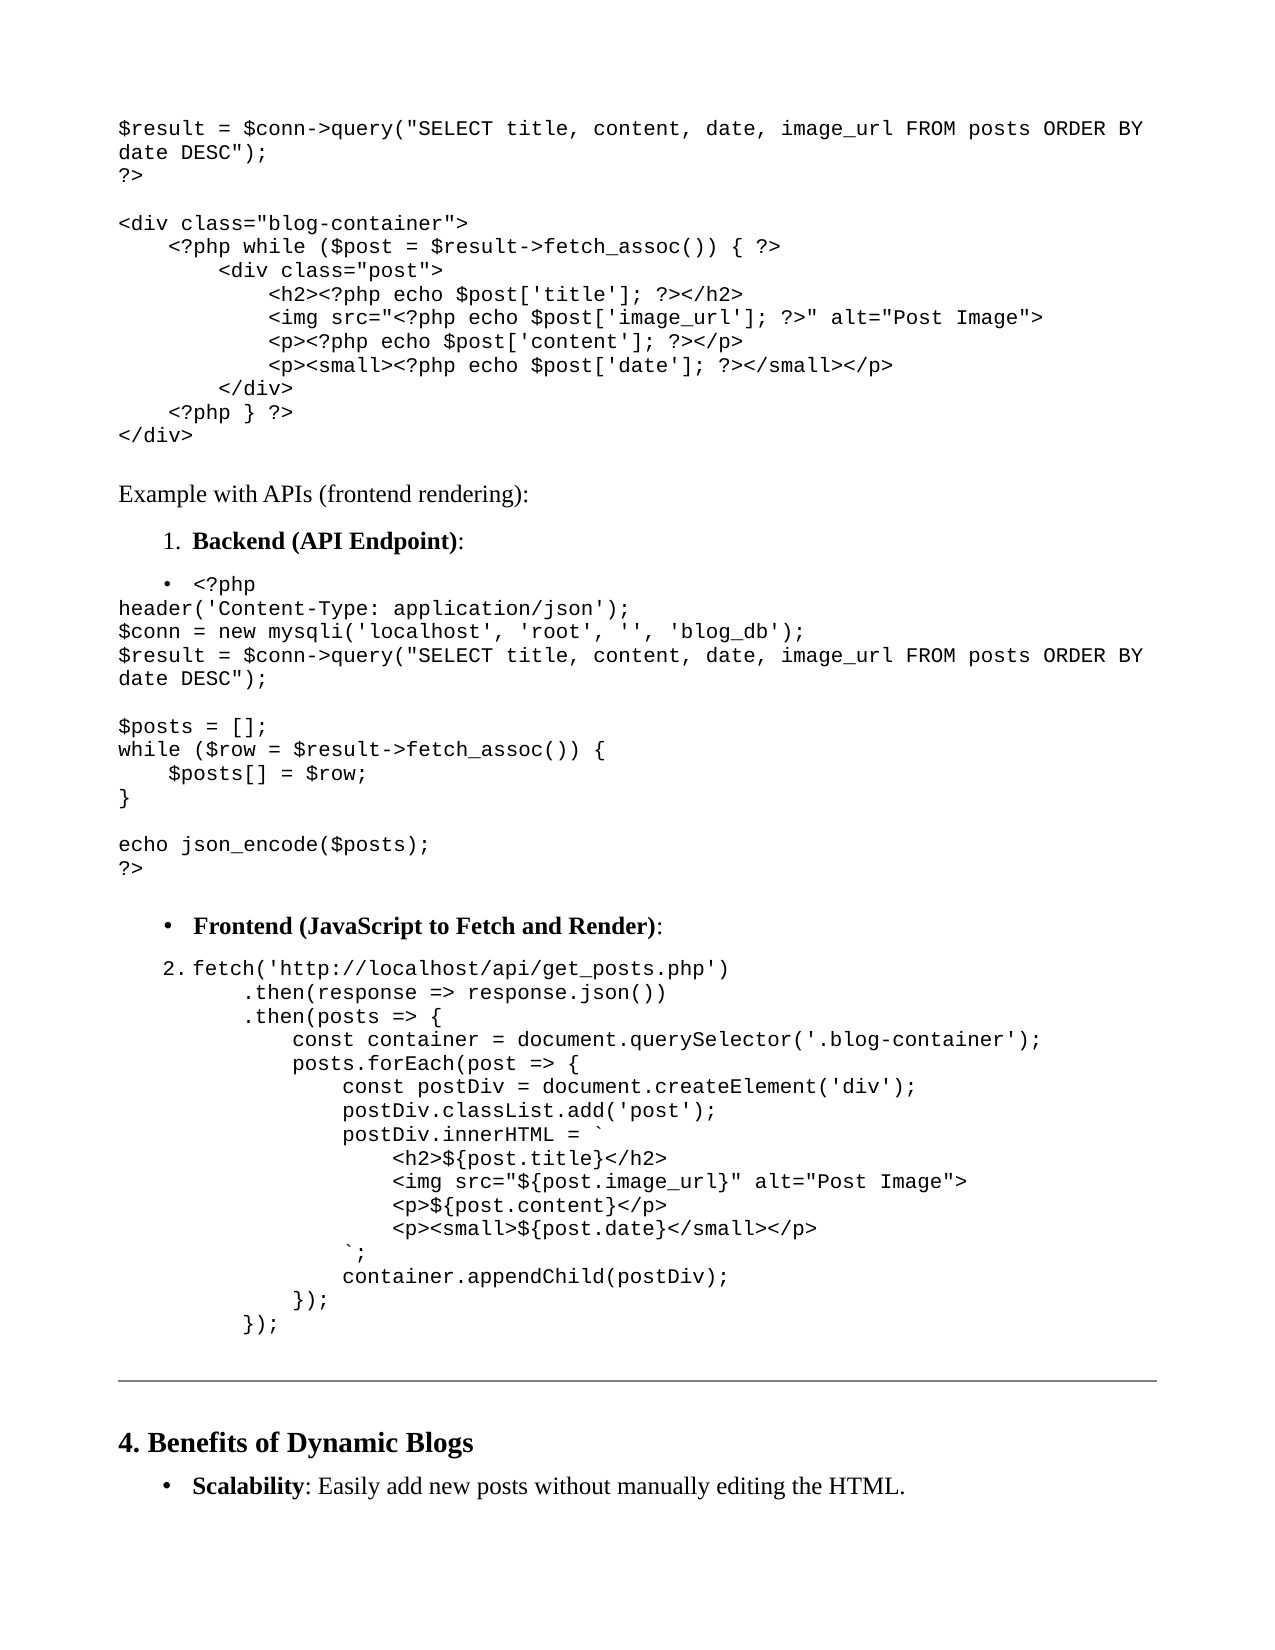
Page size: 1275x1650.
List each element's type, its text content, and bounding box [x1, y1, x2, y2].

text <h2><?php echo $post['title']; ?></h2> [118, 284, 1157, 307]
list postDiv.innerHTML = ` [162, 1124, 1157, 1147]
text echo json_encode($posts); [118, 834, 1157, 858]
text $conn = new mysqli('localhost', 'root', '', 'blog_db'); [118, 621, 1157, 645]
list .then(posts => { [162, 1006, 1157, 1029]
text <p><small><?php echo $post['date']; ?></small></p> [118, 354, 1157, 378]
list const postDiv = document.createElement('div'); [162, 1077, 1157, 1100]
text <div class="post"> [118, 260, 1157, 284]
list container.appendChild(postDiv); [162, 1266, 1157, 1289]
list Backend (API Endpoint): [162, 526, 1157, 555]
text $posts[] = $row; [118, 763, 1157, 787]
list <p><small>${post.date}</small></p> [162, 1218, 1157, 1242]
list <img src="${post.image_url}" alt="Post Image"> [162, 1171, 1157, 1195]
text while ($row = $result->fetch_assoc()) { [118, 739, 1157, 763]
list }); [162, 1289, 1157, 1313]
list `; [162, 1242, 1157, 1266]
subtitle 4. Benefits of Dynamic Blogs [118, 1425, 1157, 1458]
text ?> [118, 858, 1157, 881]
list <h2>${post.title}</h2> [162, 1147, 1157, 1171]
text $result = $conn->query("SELECT title, content, date, image_url FROM posts ORDER BY date DESC"); [118, 645, 1157, 692]
list .then(response => response.json()) [162, 982, 1157, 1006]
list Frontend (JavaScript to Fetch and Render): [164, 911, 1157, 939]
text $result = $conn->query("SELECT title, content, date, image_url FROM posts ORDER BY date DESC"); [118, 118, 1157, 165]
list <?php [164, 574, 1157, 597]
text $posts = []; [118, 716, 1157, 739]
text </div> [118, 378, 1157, 402]
list Scalability: Easily add new posts without manually editing the HTML. [162, 1471, 1157, 1500]
text <img src="<?php echo $post['image_url']; ?>" alt="Post Image"> [118, 307, 1157, 331]
text <?php } ?> [118, 402, 1157, 426]
list fetch('http://localhost/api/get_posts.php') [162, 958, 1157, 982]
list <p>${post.content}</p> [162, 1195, 1157, 1218]
list const container = document.querySelector('.blog-container'); [162, 1029, 1157, 1053]
text header('Content-Type: application/json'); [118, 597, 1157, 621]
list posts.forEach(post => { [162, 1053, 1157, 1077]
text </div> [118, 426, 1157, 449]
text <?php while ($post = $result->fetch_assoc()) { ?> [118, 236, 1157, 260]
text <div class="blog-container"> [118, 213, 1157, 236]
text ?> [118, 165, 1157, 189]
list postDiv.classList.add('post'); [162, 1100, 1157, 1124]
list }); [162, 1313, 1157, 1337]
text Example with APIs (frontend rendering): [118, 479, 1157, 507]
text } [118, 787, 1157, 810]
text <p><?php echo $post['content']; ?></p> [118, 331, 1157, 354]
